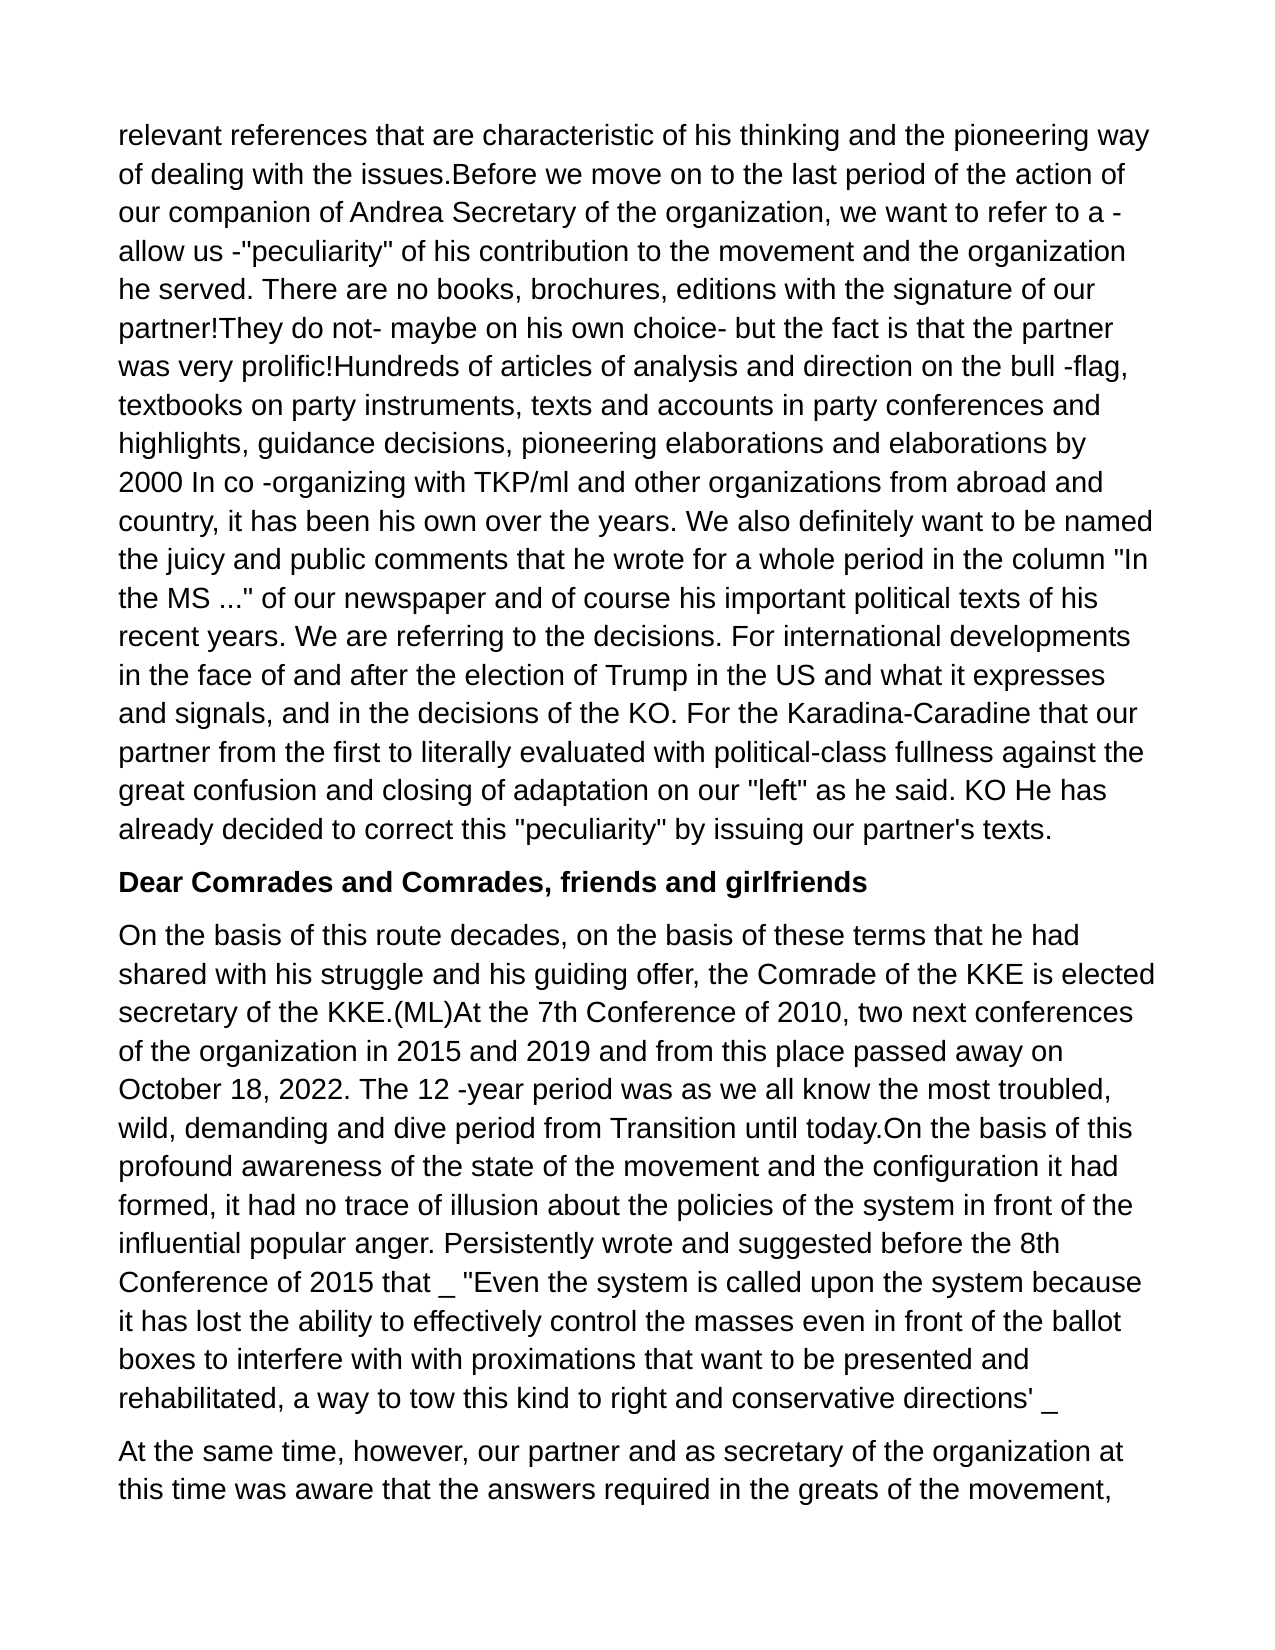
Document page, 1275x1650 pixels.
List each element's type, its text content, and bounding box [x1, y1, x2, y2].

text At the same time, however, our partner and as secretary of the organization at this time was aware that the answers required in the greats of the movement, [118, 1434, 1157, 1506]
text On the basis of this route decades, on the basis of these terms that he had shared with his struggle and his guiding offer, the Comrade of the KKE is elected secretary of the KKE.(ML)At the 7th Conference of 2010, two next conferences of the organization in 2015 and 2019 and from this place passed away on October 18, 2022. The 12 -year period was as we all know the most troubled, wild, demanding and dive period from Transition until today.On the basis of this profound awareness of the state of the movement and the configuration it had formed, it had no trace of illusion about the policies of the system in front of the influential popular anger. Persistently wrote and suggested before the 8th Conference of 2015 that _ "Even the system is called upon the system because it has lost the ability to effectively control the masses even in front of the ballot boxes to interfere with with proximations that want to be presented and rehabilitated, a way to tow this kind to right and conservative directions' _ [118, 918, 1157, 1414]
text relevant references that are characteristic of his thinking and the pioneering way of dealing with the issues.Before we move on to the last period of the action of our companion of Andrea Secretary of the organization, we want to refer to a -allow us -"peculiarity" of his contribution to the movement and the organization he served. There are no books, brochures, editions with the signature of our partner!They do not- maybe on his own choice- but the fact is that the partner was very prolific!Hundreds of articles of analysis and direction on the bull -flag, textbooks on party instruments, texts and accounts in party conferences and highlights, guidance decisions, pioneering elaborations and elaborations by 2000 In co -organizing with TKP/ml and other organizations from abroad and country, it has been his own over the years. We also definitely want to be named the juicy and public comments that he wrote for a whole period in the column "In the MS ..." of our newspaper and of course his important political texts of his recent years. We are referring to the decisions. For international developments in the face of and after the election of Trump in the US and what it expresses and signals, and in the decisions of the KO. For the Karadina-Caradine that our partner from the first to literally evaluated with political-class fullness against the great confusion and closing of adaptation on our "left" as he said. KO He has already decided to correct this "peculiarity" by issuing our partner's texts. [118, 118, 1157, 845]
text Dear Comrades and Comrades, friends and girlfriends [118, 865, 1157, 898]
